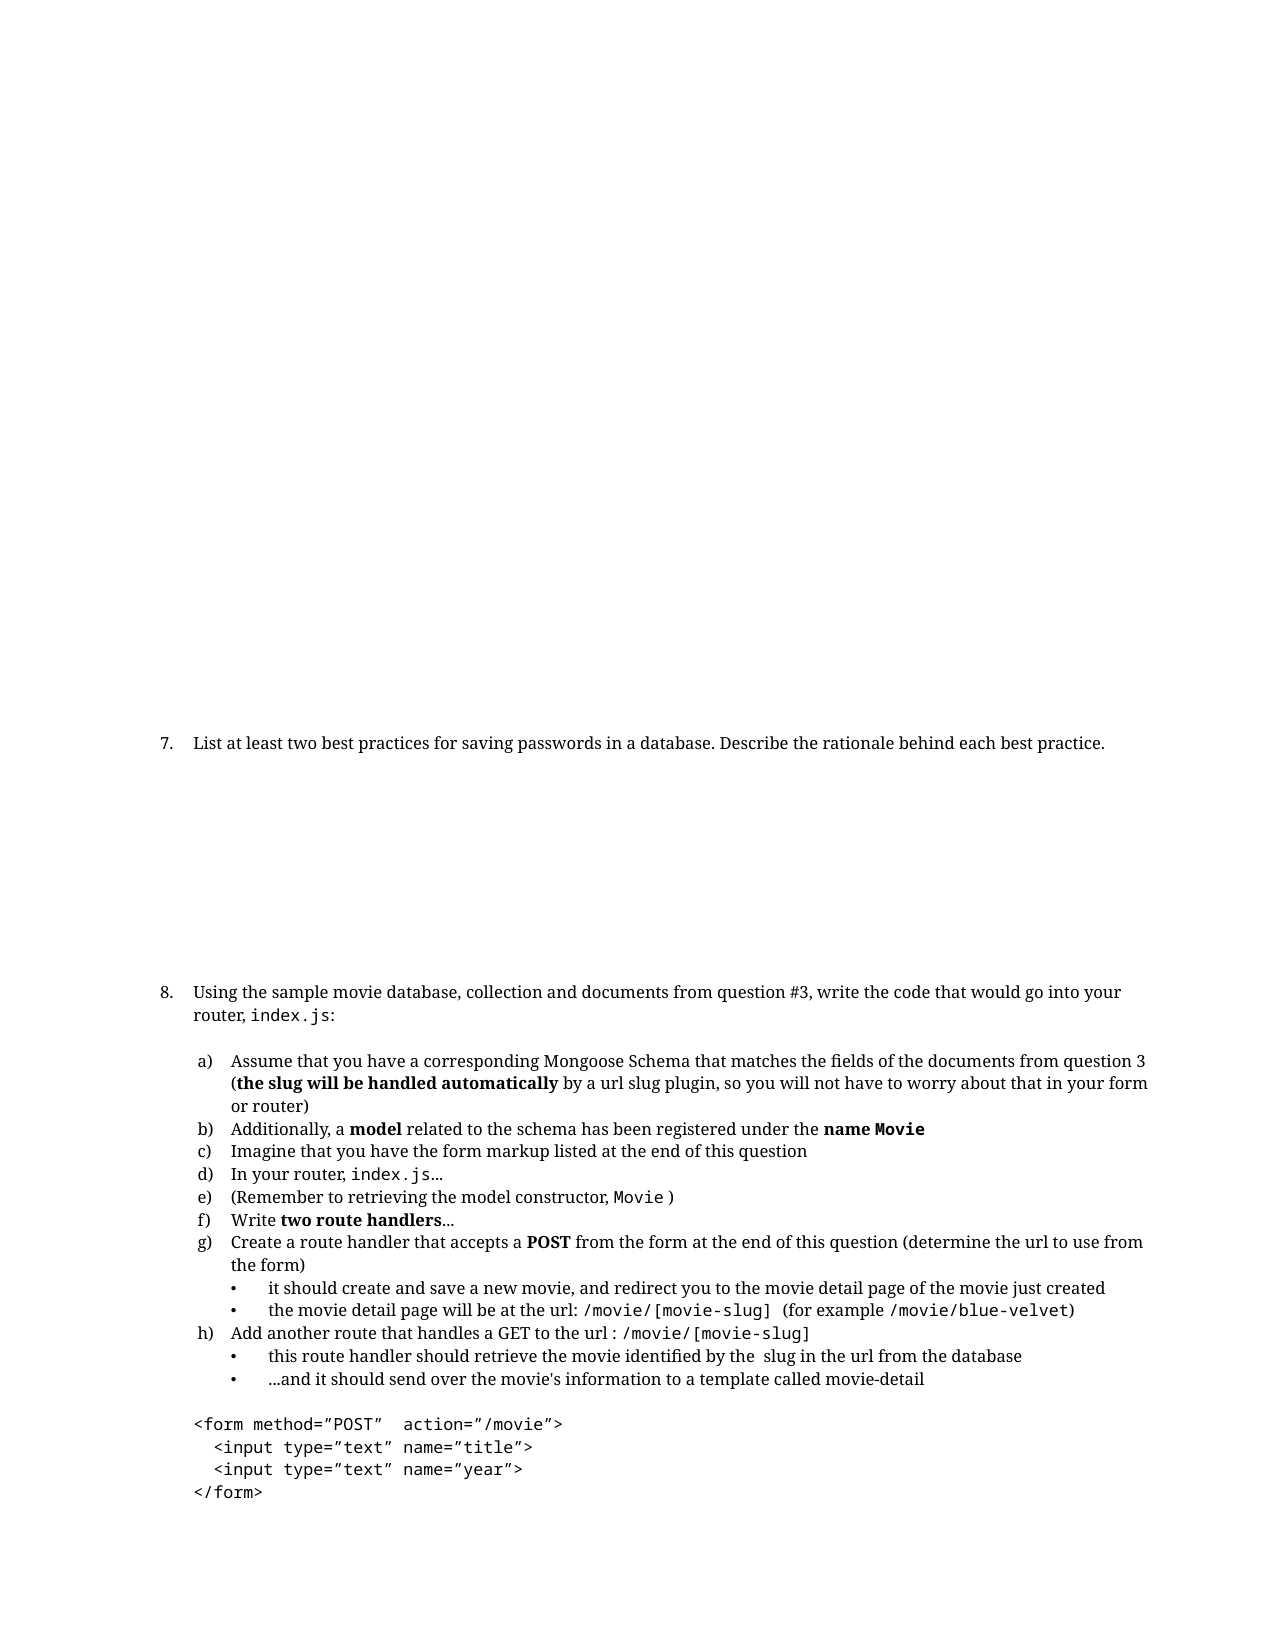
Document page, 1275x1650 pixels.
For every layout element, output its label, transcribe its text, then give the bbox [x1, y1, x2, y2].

list the movie detail page will be at the url: /movie/[movie-slug] (for example /movie/blue-velvet) [231, 1299, 1157, 1322]
list Additionally, a model related to the schema has been registered under the name Movie [193, 1117, 1157, 1140]
list this route handler should retrieve the movie identified by the slug in the url from the database [231, 1344, 1157, 1367]
list (Remember to retrieving the model constructor, Movie ) [193, 1185, 1157, 1208]
list [156, 118, 1157, 731]
list Imagine that you have the form markup listed at the end of this question [193, 1140, 1157, 1163]
list <input type=”text” name=”title”> [156, 1435, 1157, 1458]
list In your router, index.js... [193, 1163, 1157, 1185]
list Write two route handlers... [193, 1208, 1157, 1231]
list ...and it should send over the movie's information to a template called movie-detail [231, 1367, 1157, 1412]
list Assume that you have a corresponding Mongoose Schema that matches the fields of the documents from question 3 (the slug will be handled automatically by a url slug plugin, so you will not have to worry about that in your form or router) [193, 1049, 1157, 1117]
list Add another route that handles a GET to the url : /movie/[movie-slug] [193, 1322, 1157, 1344]
list <input type=”text” name=”year”> </form> [156, 1458, 1157, 1526]
list List at least two best practices for saving passwords in a database. Describe the rationale behind each best practice. [156, 731, 1157, 777]
list <form method=”POST” action=”/movie”> [156, 1412, 1157, 1435]
list it should create and save a new movie, and redirect you to the movie detail page of the movie just created [231, 1276, 1157, 1299]
list Using the sample movie database, collection and documents from question #3, write the code that would go into your router, index.js: [156, 981, 1157, 1049]
list Create a route handler that accepts a POST from the form at the end of this question (determine the url to use from the form) [193, 1231, 1157, 1276]
